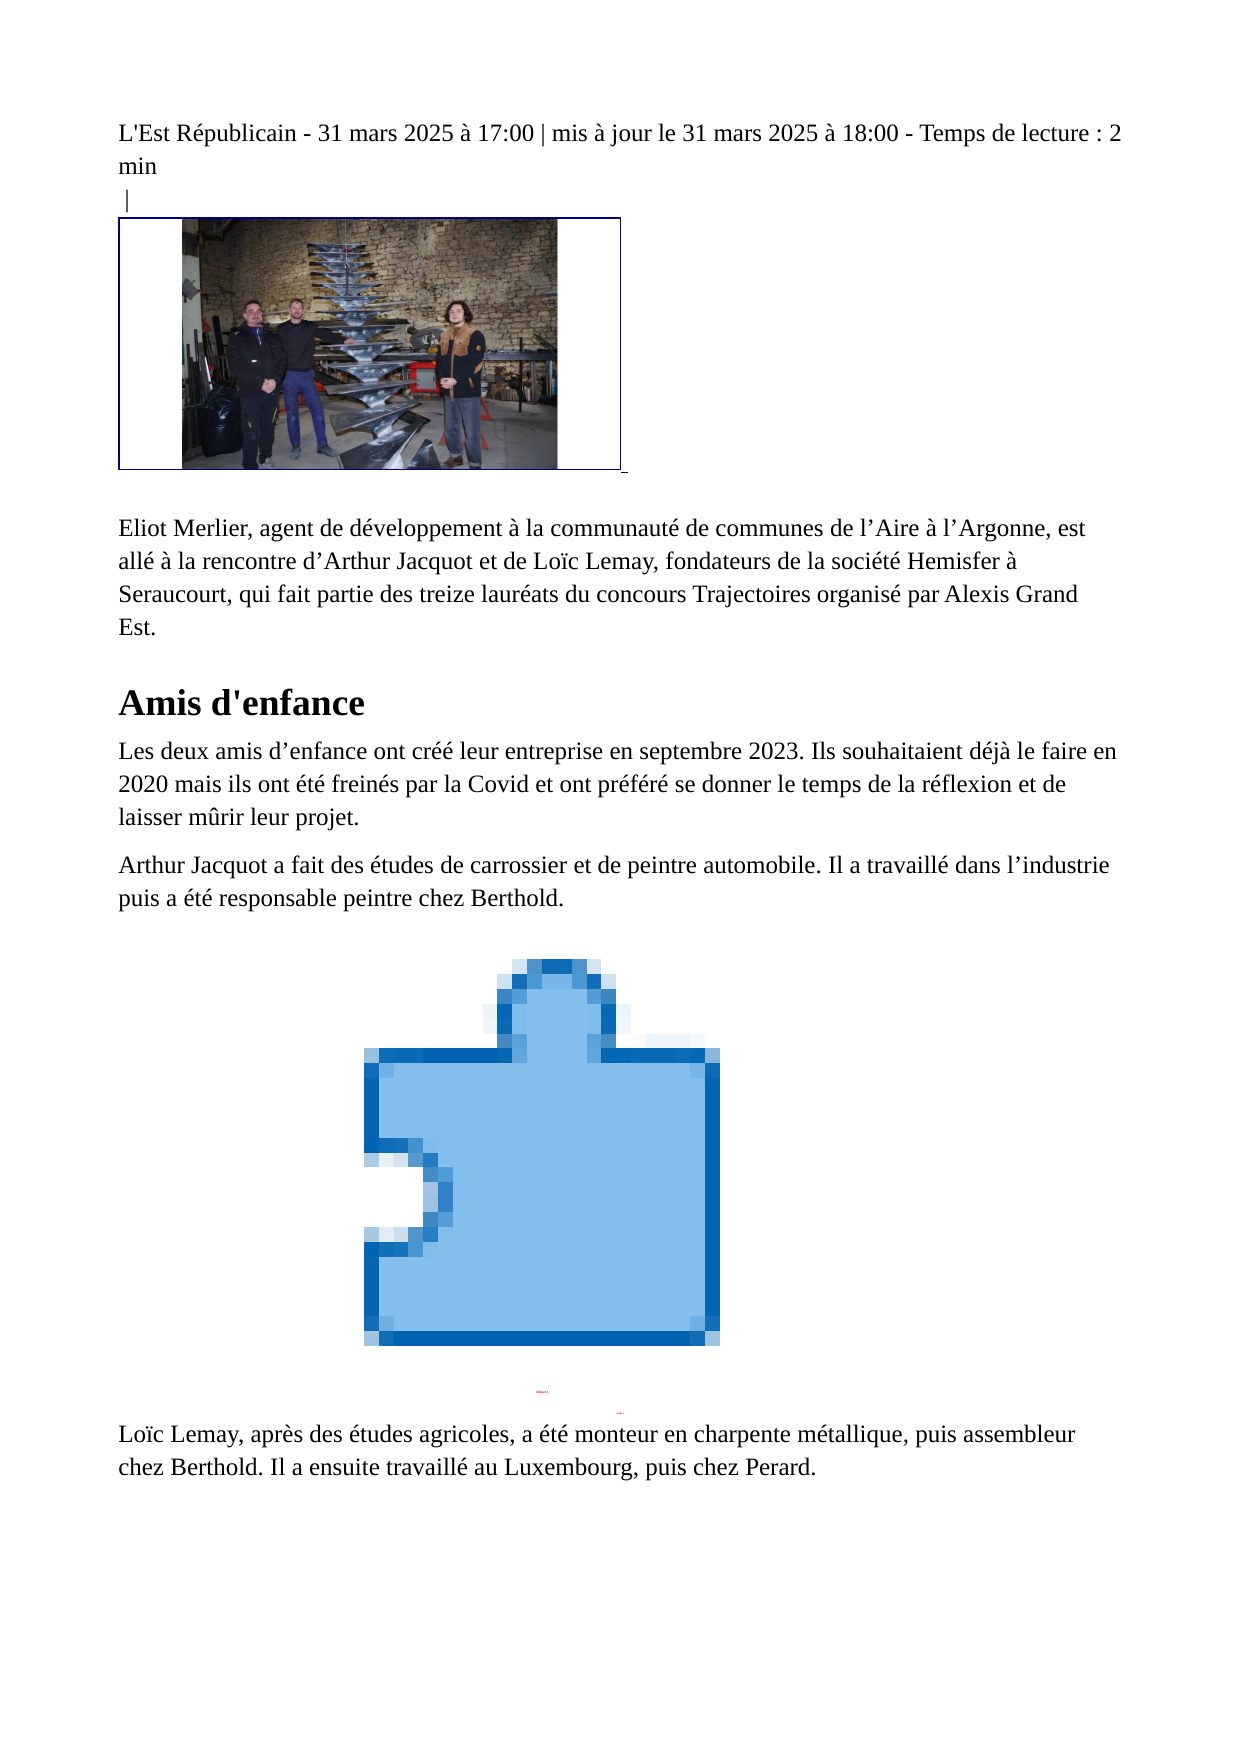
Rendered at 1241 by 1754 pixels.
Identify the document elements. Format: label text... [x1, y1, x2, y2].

text | [118, 184, 1122, 213]
text Eliot Merlier, agent de développement à la communauté de communes de l’Aire à l’Argonne, est allé à la rencontre d’Arthur Jacquot et de Loïc Lemay, fondateurs de la société Hemisfer à Seraucourt, qui fait partie des treize lauréats du concours Trajectoires organisé par Alexis Grand Est. [118, 513, 1122, 641]
subtitle Amis d'enfance [118, 681, 1122, 724]
text L'Est Républicain - 31 mars 2025 à 17:00 | mis à jour le 31 mars 2025 à 18:00 - Temps de lecture : 2 min [118, 118, 1122, 180]
picture [120, 219, 620, 469]
text Loïc Lemay, après des études agricoles, a été monteur en charpente métallique, puis assembleur chez Berthold. Il a ensuite travaillé au Luxembourg, puis chez Perard. [118, 1419, 1122, 1481]
text Arthur Jacquot a fait des études de carrossier et de peintre automobile. Il a travaillé dans l’industrie puis a été responsable peintre chez Berthold. [118, 850, 1122, 1394]
text Les deux amis d’enfance ont créé leur entreprise en septembre 2023. Ils souhaitaient déjà le faire en 2020 mais ils ont été freinés par la Covid et ont préféré se donner le temps de la réflexion et de laisser mûrir leur projet. [118, 736, 1122, 831]
